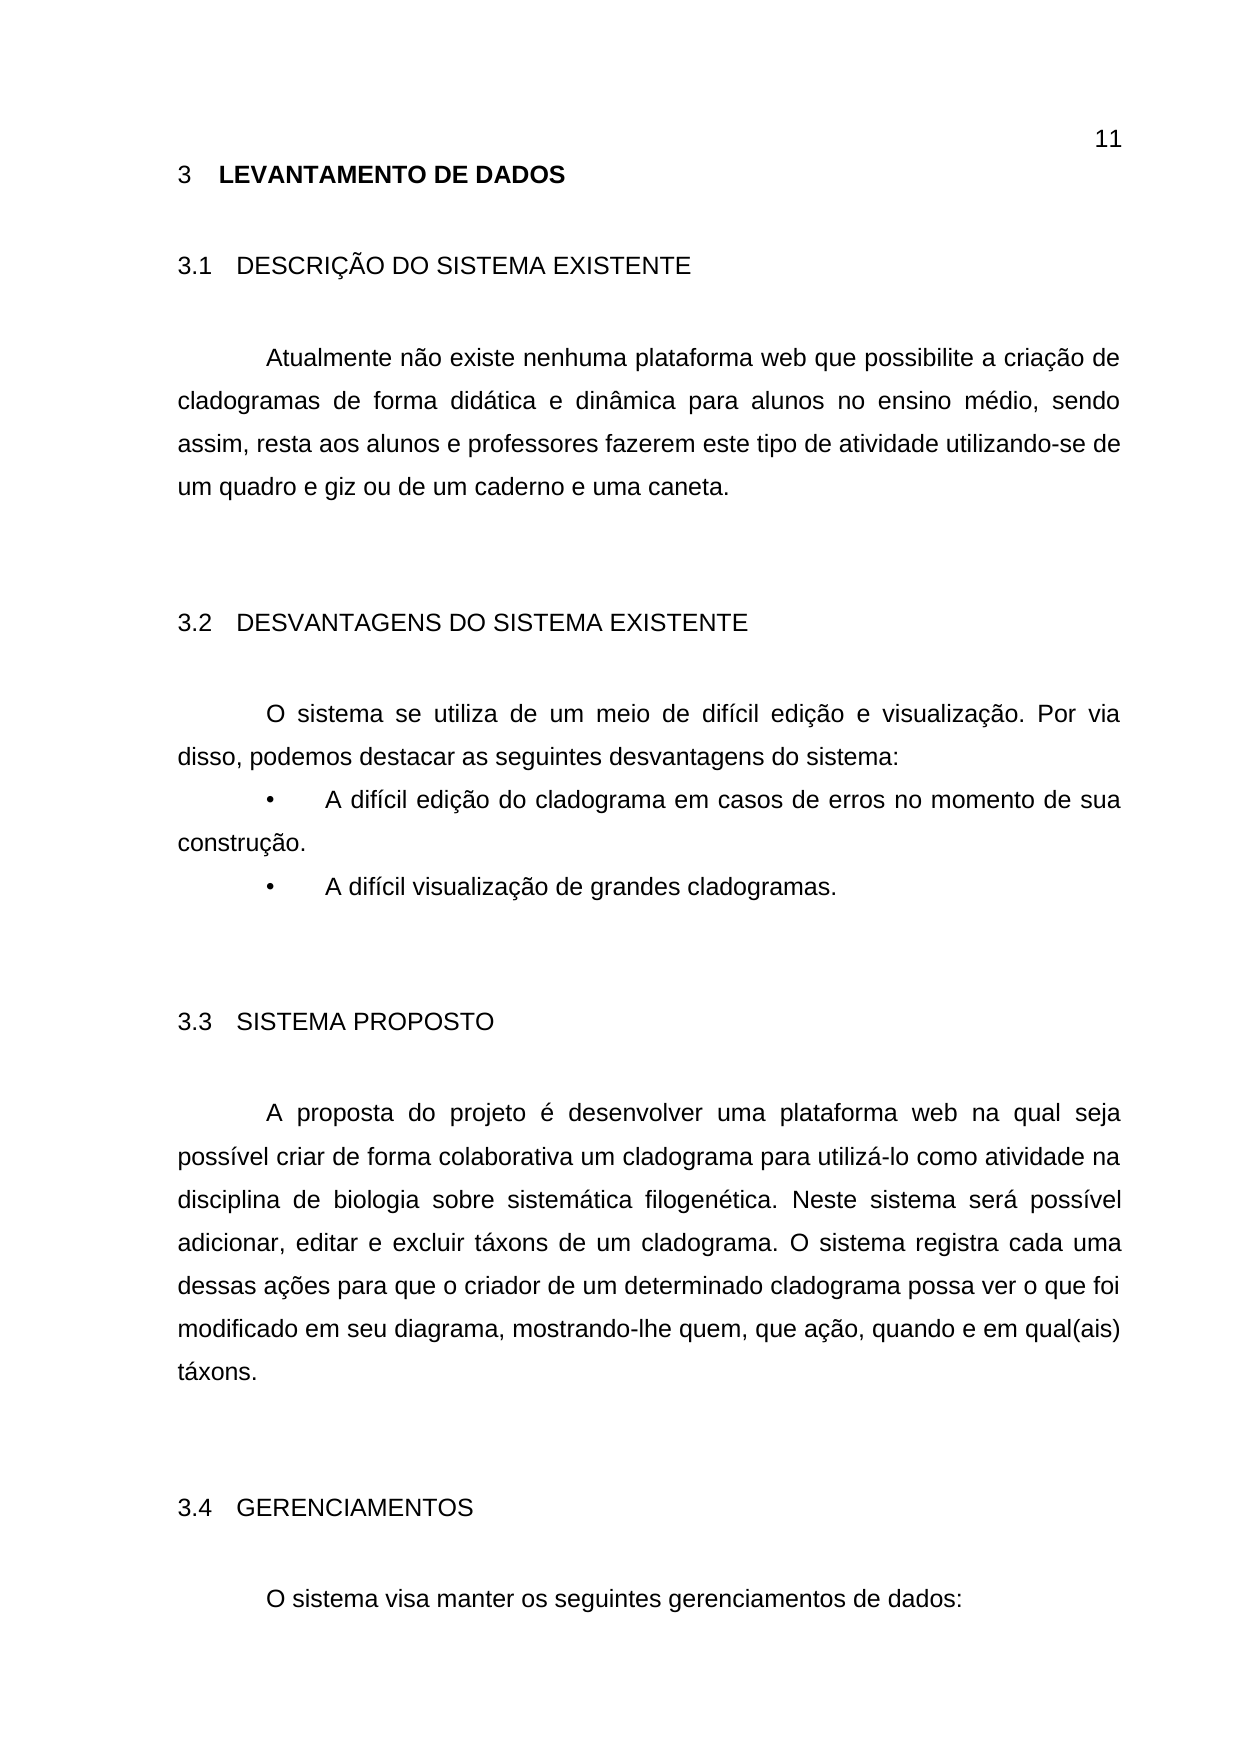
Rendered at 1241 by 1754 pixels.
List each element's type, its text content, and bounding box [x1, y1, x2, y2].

list A difícil visualização de grandes cladogramas. [177, 871, 1122, 900]
subtitle LEVANTAMENTO DE DADOS [177, 160, 1122, 189]
text A proposta do projeto é desenvolver uma plataforma web na qual seja possível criar de forma colaborativa um cladograma para utilizá-lo como atividade na disciplina de biologia sobre sistemática filogenética. Neste sistema será possível adicionar, editar e excluir táxons de um cladograma. O sistema registra cada uma dessas ações para que o criador de um determinado cladograma possa ver o que foi modificado em seu diagrama, mostrando-lhe quem, que ação, quando e em qual(ais) táxons. [177, 1098, 1122, 1386]
text Atualmente não existe nenhuma plataforma web que possibilite a criação de cladogramas de forma didática e dinâmica para alunos no ensino médio, sendo assim, resta aos alunos e professores fazerem este tipo de atividade utilizando-se de um quadro e giz ou de um caderno e uma caneta. [177, 343, 1122, 501]
subtitle SISTEMA PROPOSTO [177, 1007, 1122, 1036]
list A difícil edição do cladograma em casos de erros no momento de sua construção. [177, 785, 1122, 857]
subtitle GERENCIAMENTOS [177, 1493, 1122, 1522]
text O sistema se utiliza de um meio de difícil edição e visualização. Por via disso, podemos destacar as seguintes desvantagens do sistema: [177, 699, 1122, 771]
text O sistema visa manter os seguintes gerenciamentos de dados: [177, 1584, 1122, 1613]
subtitle DESCRIÇÃO DO SISTEMA EXISTENTE [177, 251, 1122, 280]
subtitle DESVANTAGENS DO SISTEMA EXISTENTE [177, 608, 1122, 636]
